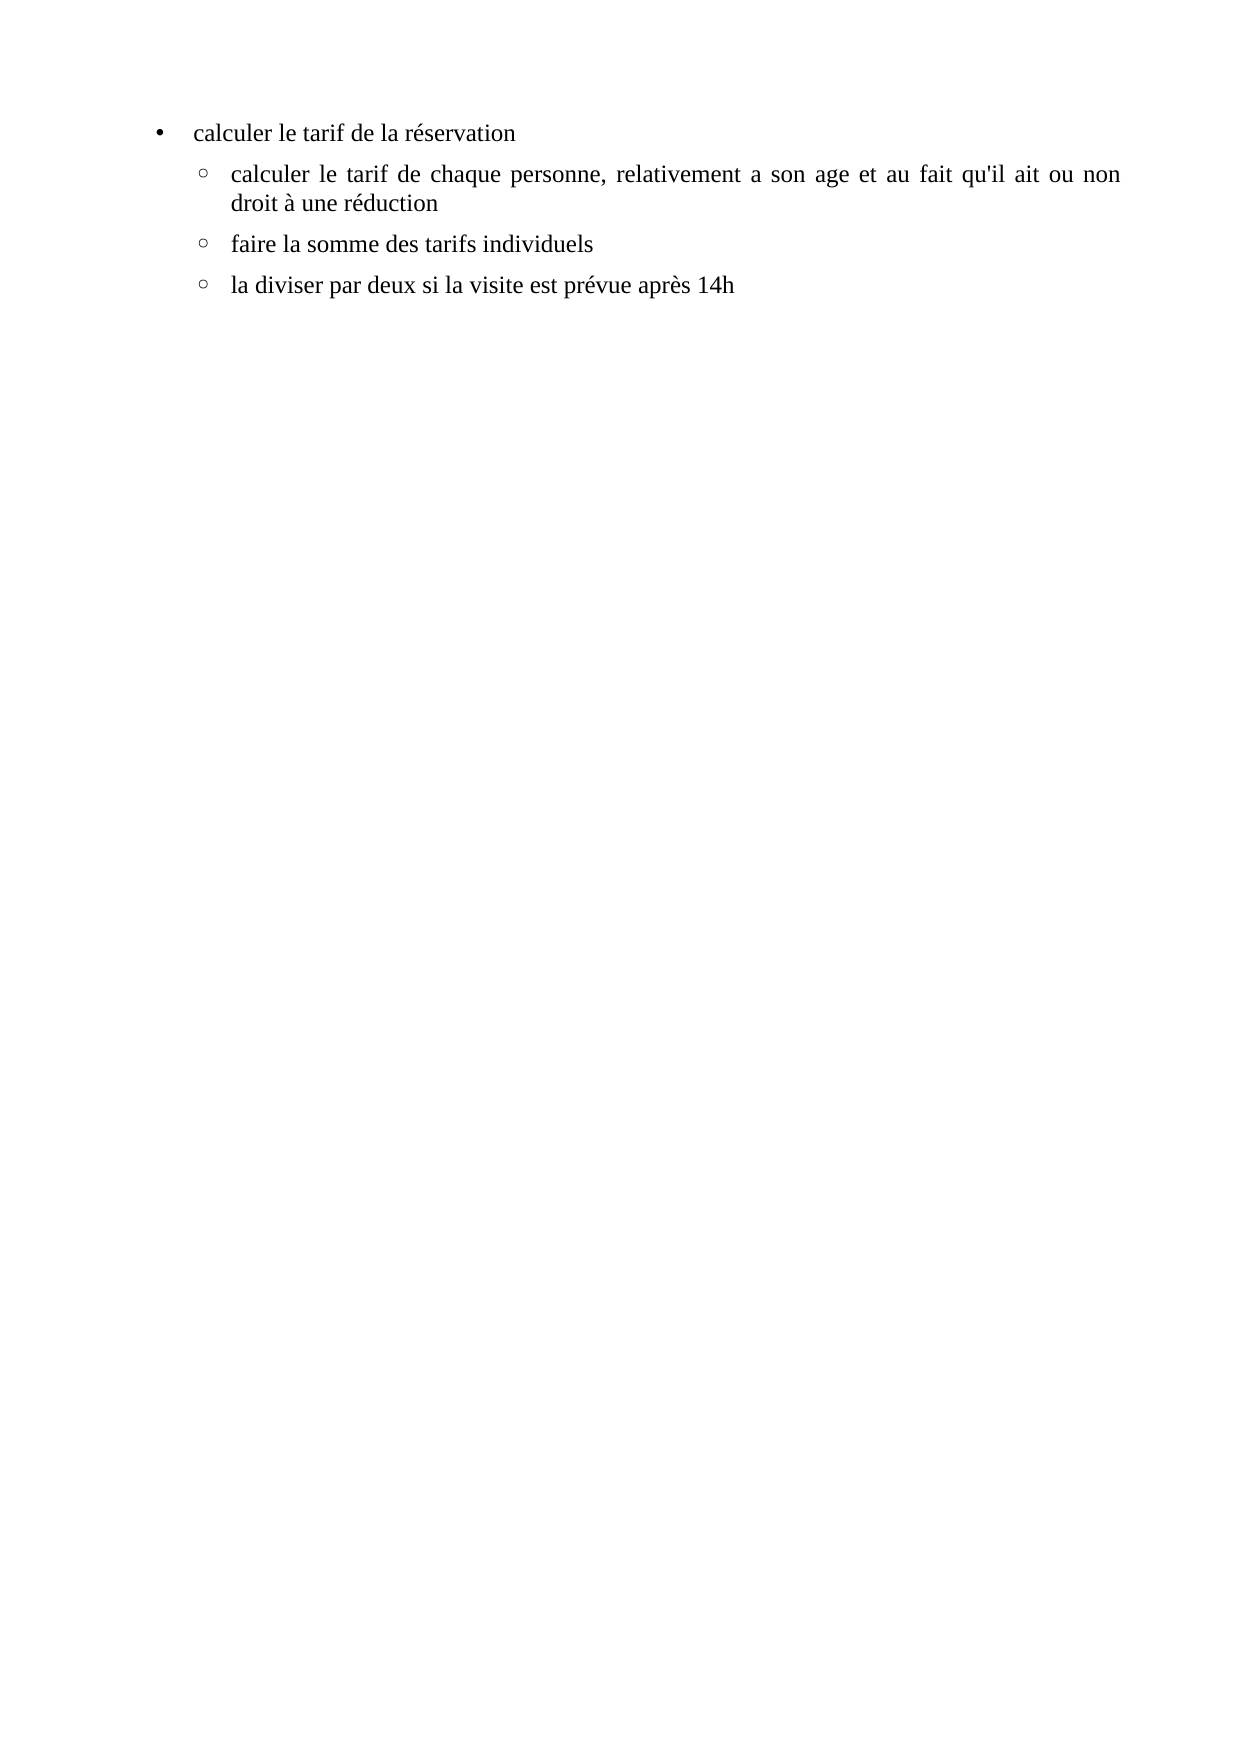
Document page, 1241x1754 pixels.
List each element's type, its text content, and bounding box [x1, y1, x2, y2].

list faire la somme des tarifs individuels [193, 229, 1122, 258]
list calculer le tarif de chaque personne, relativement a son age et au fait qu'il ait ou non droit à une réduction [193, 159, 1122, 217]
list calculer le tarif de la réservation [156, 118, 1122, 147]
list la diviser par deux si la visite est prévue après 14h [193, 271, 1122, 299]
